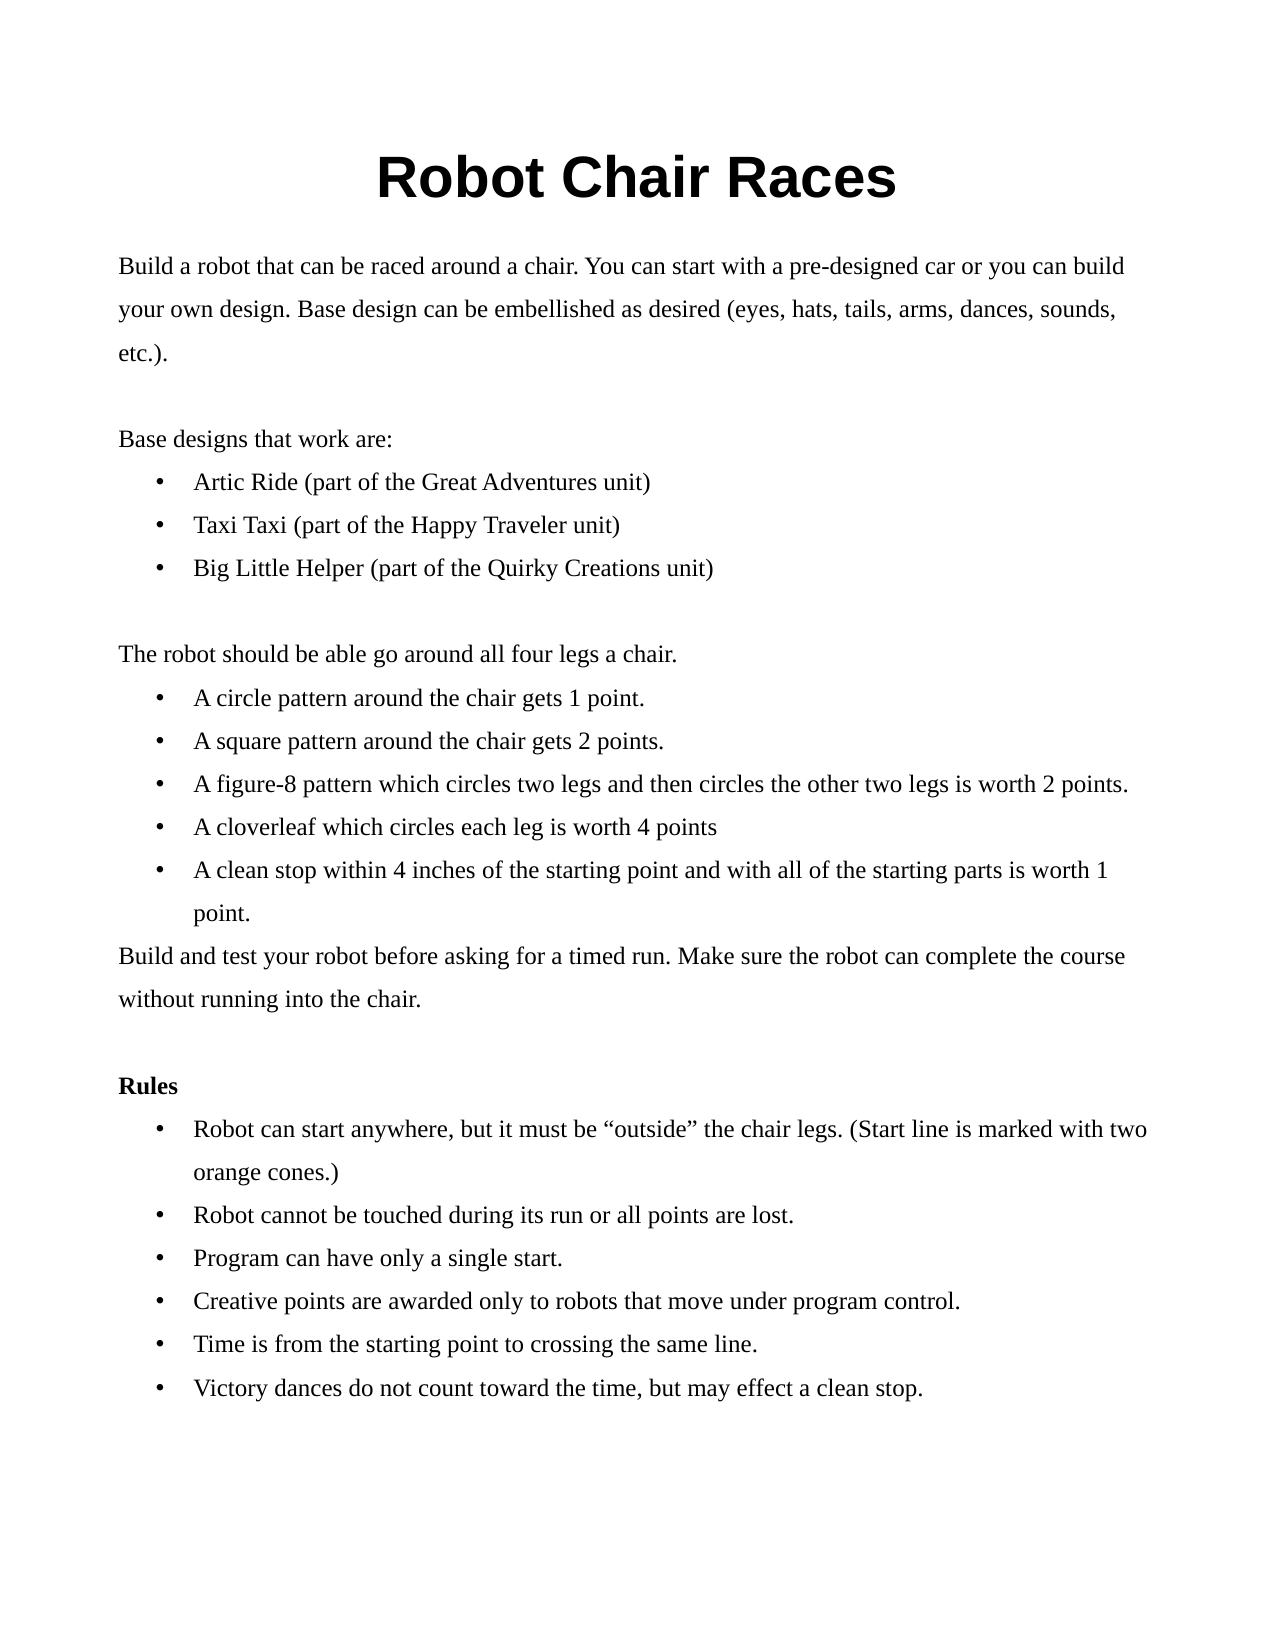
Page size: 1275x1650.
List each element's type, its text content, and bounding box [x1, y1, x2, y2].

list A cloverleaf which circles each leg is worth 4 points [156, 812, 1157, 841]
list Artic Ride (part of the Great Adventures unit) [156, 467, 1157, 496]
list Time is from the starting point to crossing the same line. [156, 1329, 1157, 1358]
list A circle pattern around the chair gets 1 point. [156, 683, 1157, 711]
list Creative points are awarded only to robots that move under program control. [156, 1286, 1157, 1315]
text Rules [118, 1071, 1157, 1099]
text The robot should be able go around all four legs a chair. [118, 639, 1157, 668]
title Robot Chair Races [118, 143, 1157, 210]
text Build a robot that can be raced around a chair. You can start with a pre-designed car or you can build your own design. Base design can be embellished as desired (eyes, hats, tails, arms, dances, sounds, etc.). [118, 251, 1157, 366]
list A clean stop within 4 inches of the starting point and with all of the starting parts is worth 1 point. [156, 855, 1157, 927]
list A figure-8 pattern which circles two legs and then circles the other two legs is worth 2 points. [156, 769, 1157, 798]
list A square pattern around the chair gets 2 points. [156, 726, 1157, 754]
text Build and test your robot before asking for a timed run. Make sure the robot can complete the course without running into the chair. [118, 941, 1157, 1013]
list Robot can start anywhere, but it must be “outside” the chair legs. (Start line is marked with two orange cones.) [156, 1114, 1157, 1186]
list Robot cannot be touched during its run or all points are lost. [156, 1200, 1157, 1229]
list Victory dances do not count toward the time, but may effect a clean stop. [156, 1373, 1157, 1401]
list Program can have only a single start. [156, 1243, 1157, 1272]
text Base designs that work are: [118, 424, 1157, 453]
list Taxi Taxi (part of the Happy Traveler unit) [156, 510, 1157, 539]
list Big Little Helper (part of the Quirky Creations unit) [156, 553, 1157, 582]
